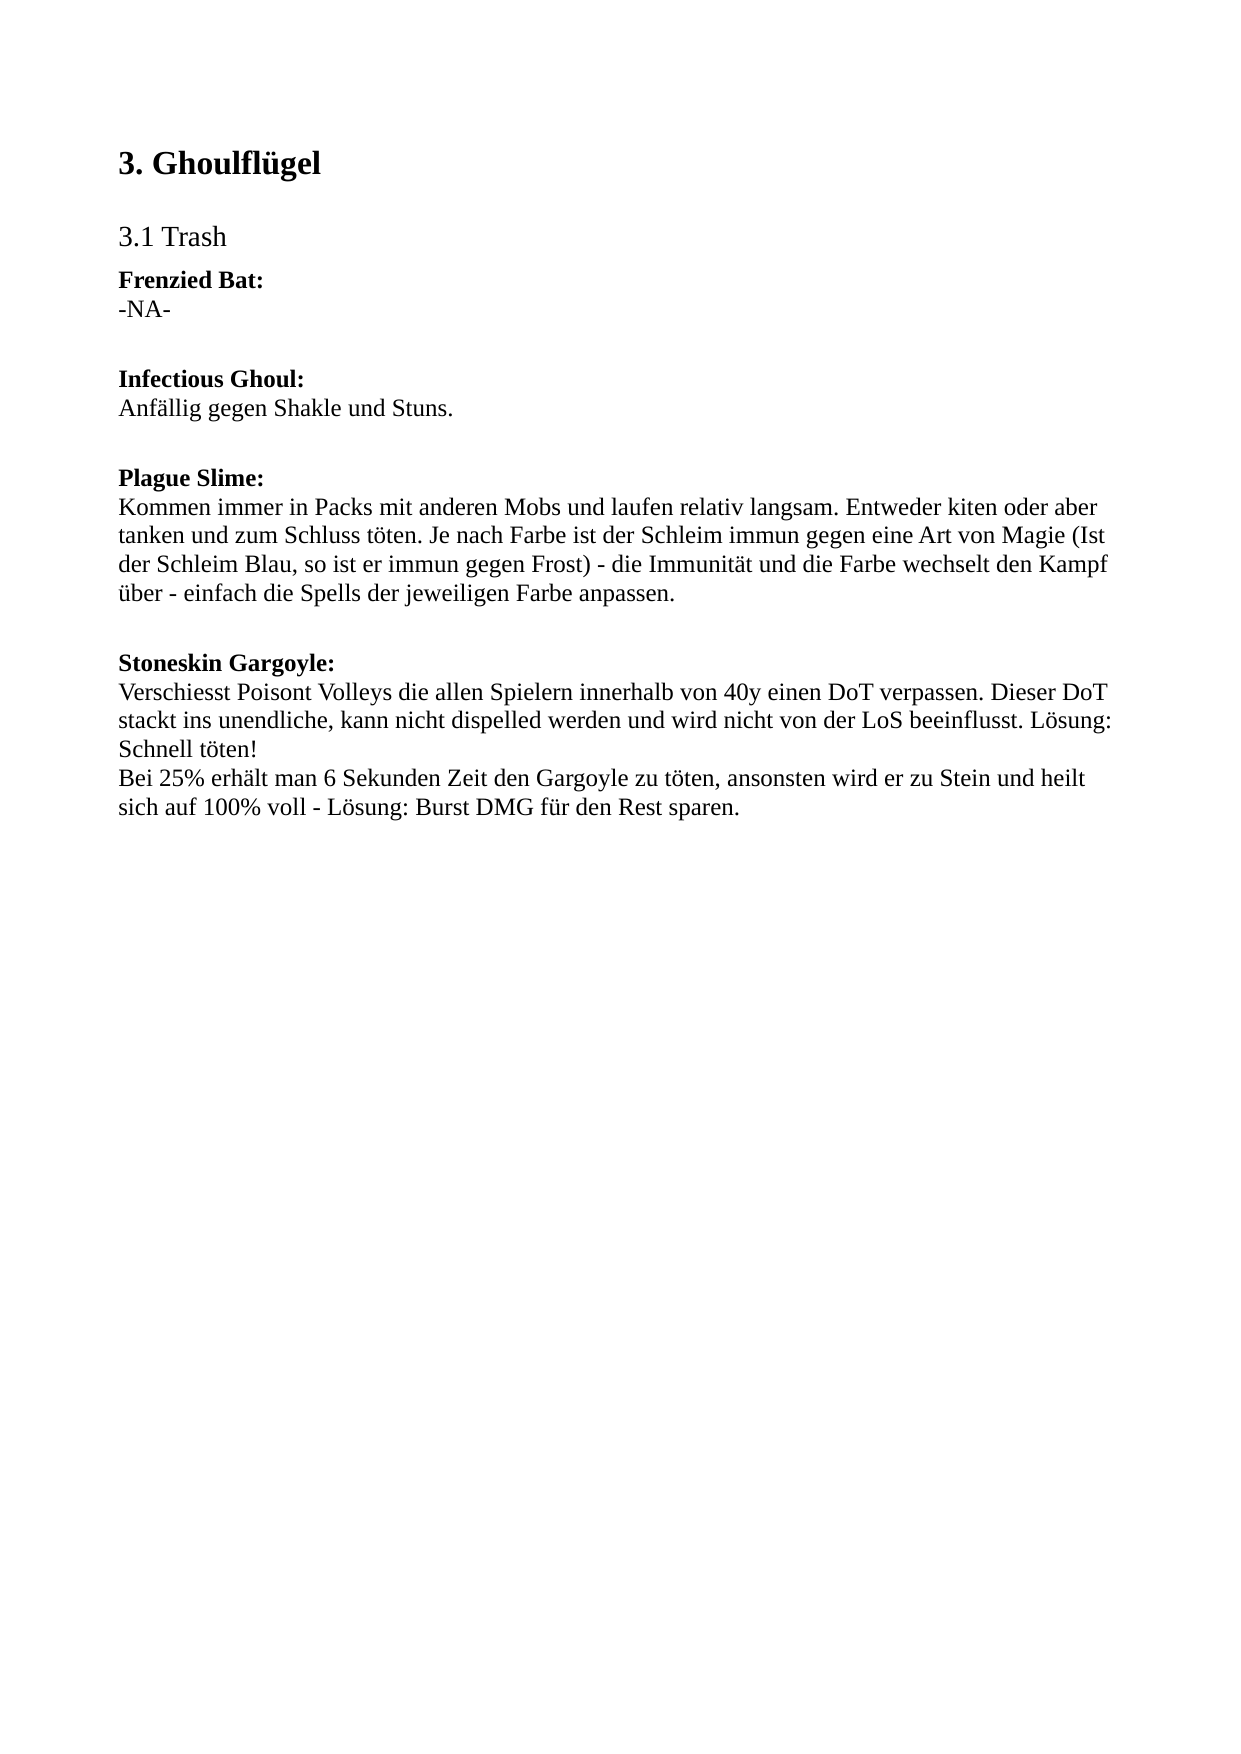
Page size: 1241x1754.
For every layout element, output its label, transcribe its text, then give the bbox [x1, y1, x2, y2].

subtitle 3.1 Trash [118, 219, 1122, 253]
text Infectious Ghoul: Anfällig gegen Shakle und Stuns. [118, 335, 1122, 422]
text Stoneskin Gargoyle: Verschiesst Poisont Volleys die allen Spielern innerhalb von 40y einen DoT verpassen. Dieser DoT stackt ins unendliche, kann nicht dispelled werden und wird nicht von der LoS beeinflusst. Lösung: Schnell töten! Bei 25% erhält man 6 Sekunden Zeit den Gargoyle zu töten, ansonsten wird er zu Stein und heilt sich auf 100% voll - Lösung: Burst DMG für den Rest sparen. [118, 619, 1122, 820]
subtitle 3. Ghoulflügel [118, 143, 1122, 182]
text Frenzied Bat: -NA- [118, 265, 1122, 323]
text Plague Slime: Kommen immer in Packs mit anderen Mobs und laufen relativ langsam. Entweder kiten oder aber tanken und zum Schluss töten. Je nach Farbe ist der Schleim immun gegen eine Art von Magie (Ist der Schleim Blau, so ist er immun gegen Frost) - die Immunität und die Farbe wechselt den Kampf über - einfach die Spells der jeweiligen Farbe anpassen. [118, 434, 1122, 607]
